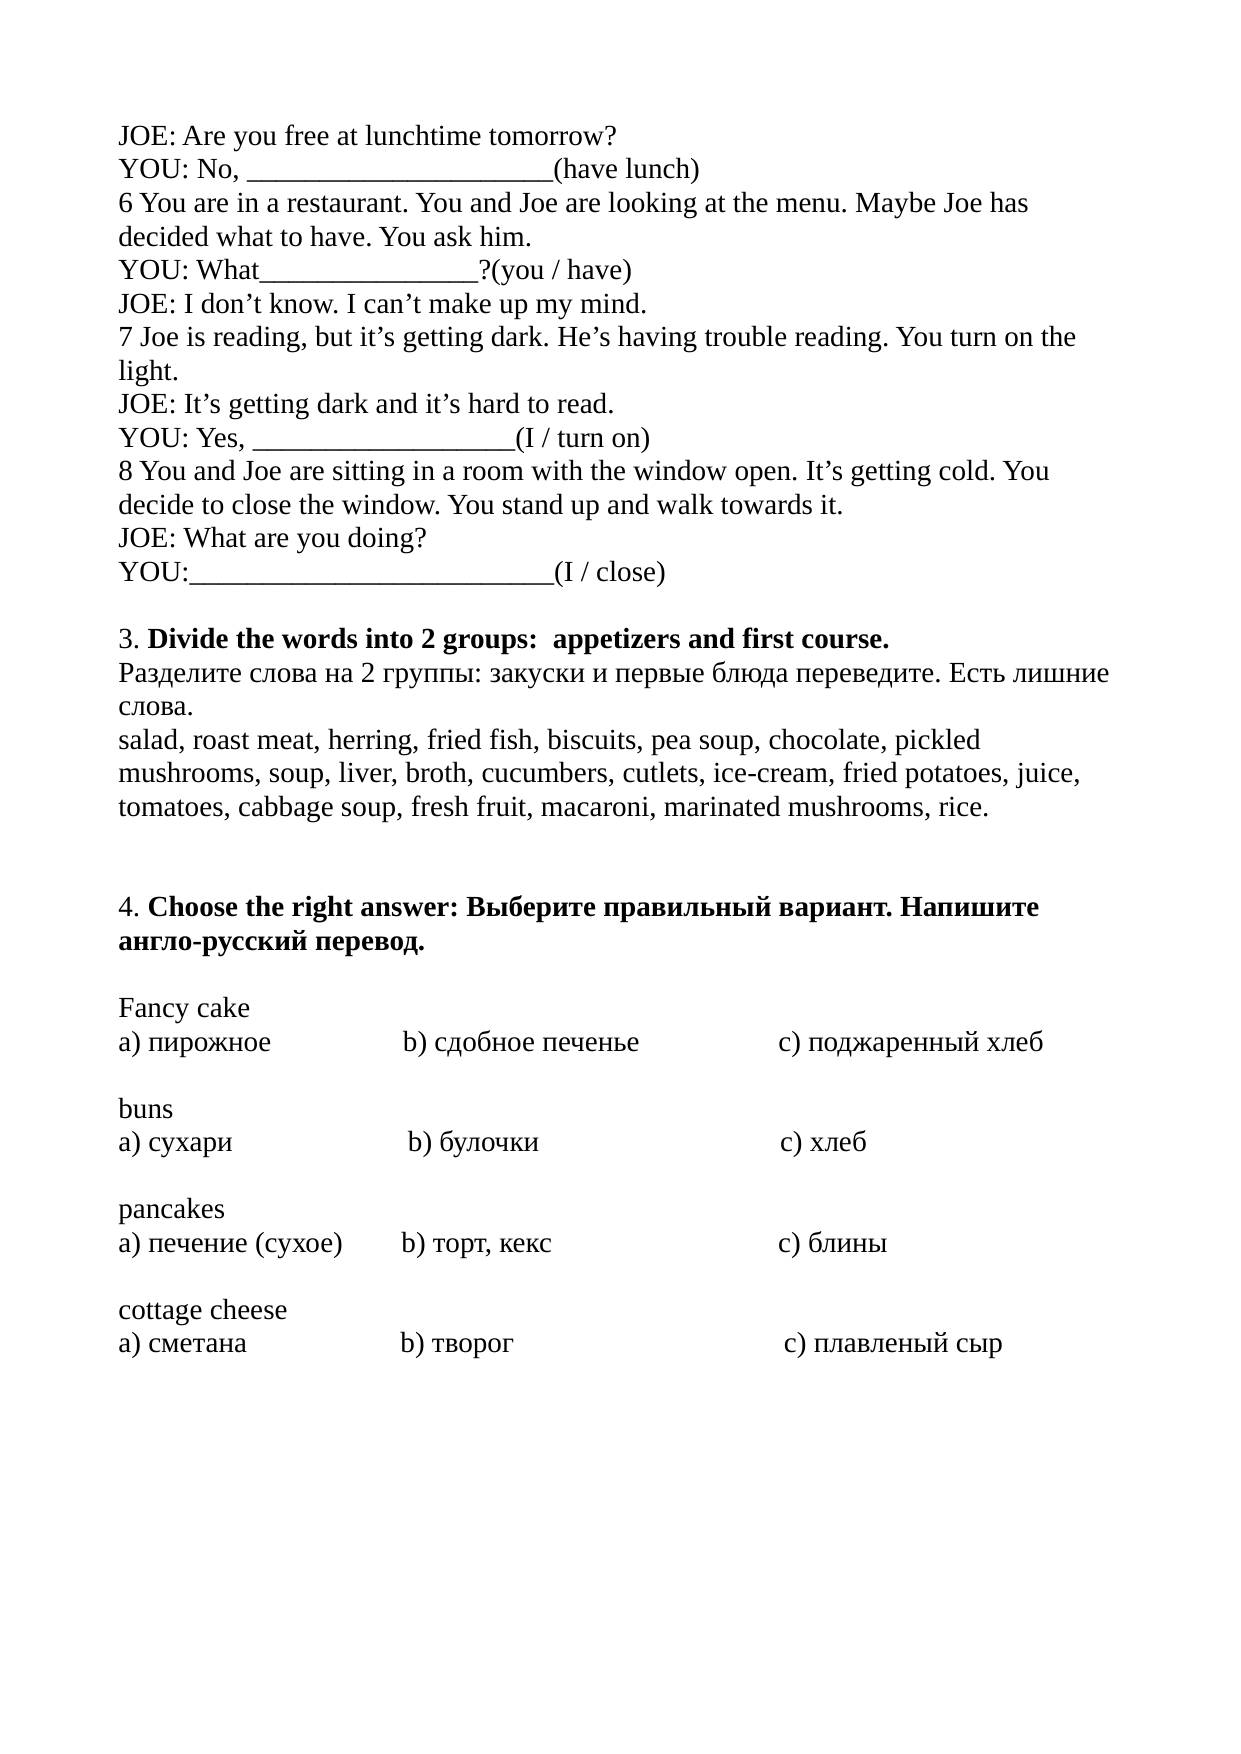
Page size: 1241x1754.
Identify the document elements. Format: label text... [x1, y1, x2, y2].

text 6 You are in a restaurant. You and Joe are looking at the menu. Maybe Joe has decided what to have. You ask him. [118, 185, 1122, 252]
text YOU:_________________________(I / close) [118, 554, 1122, 588]
text cottage cheese [118, 1292, 1122, 1326]
text YOU: No, _____________________(have lunch) [118, 152, 1122, 185]
list 4. Choose the right answer: Выберите правильный вариант. Напишите англо-русский перевод. [118, 889, 1122, 957]
text a) сметана b) творог c) плавленый сыр [118, 1326, 1122, 1359]
text 3. Divide the words into 2 groups: appetizers and first course. [118, 621, 1122, 655]
text JOE: Are you free at lunchtime tomorrow? [118, 118, 1122, 152]
text JOE: It’s getting dark and it’s hard to read. [118, 386, 1122, 420]
text salad, roast meat, herring, fried fish, biscuits, pea soup, chocolate, pickled mushrooms, soup, liver, broth, cucumbers, cutlets, ice-cream, fried potatoes, juice, tomatoes, cabbage soup, fresh fruit, macaroni, marinated mushrooms, rice. [118, 722, 1122, 822]
text 8 You and Joe are sitting in a room with the window open. It’s getting cold. You decide to close the window. You stand up and walk towards it. [118, 453, 1122, 521]
text a) сухари b) булочки c) хлеб [118, 1124, 1122, 1158]
text a) пирожное b) сдобное печенье с) поджаренный хлеб [118, 1024, 1122, 1057]
text pancakes [118, 1191, 1122, 1225]
text 7 Joe is reading, but it’s getting dark. He’s having trouble reading. You turn on the light. [118, 319, 1122, 386]
text JOE: I don’t know. I can’t make up my mind. [118, 286, 1122, 319]
text Fancy cake [118, 990, 1122, 1024]
text YOU: Yes, __________________(I / turn on) [118, 420, 1122, 453]
text buns [118, 1091, 1122, 1124]
text JOE: What are you doing? [118, 521, 1122, 554]
text a) печение (сухое) b) торт, кекс c) блины [118, 1225, 1122, 1258]
text Разделите слова на 2 группы: закуски и первые блюда переведите. Есть лишние слова. [118, 655, 1122, 722]
text YOU: What_______________?(you / have) [118, 252, 1122, 286]
